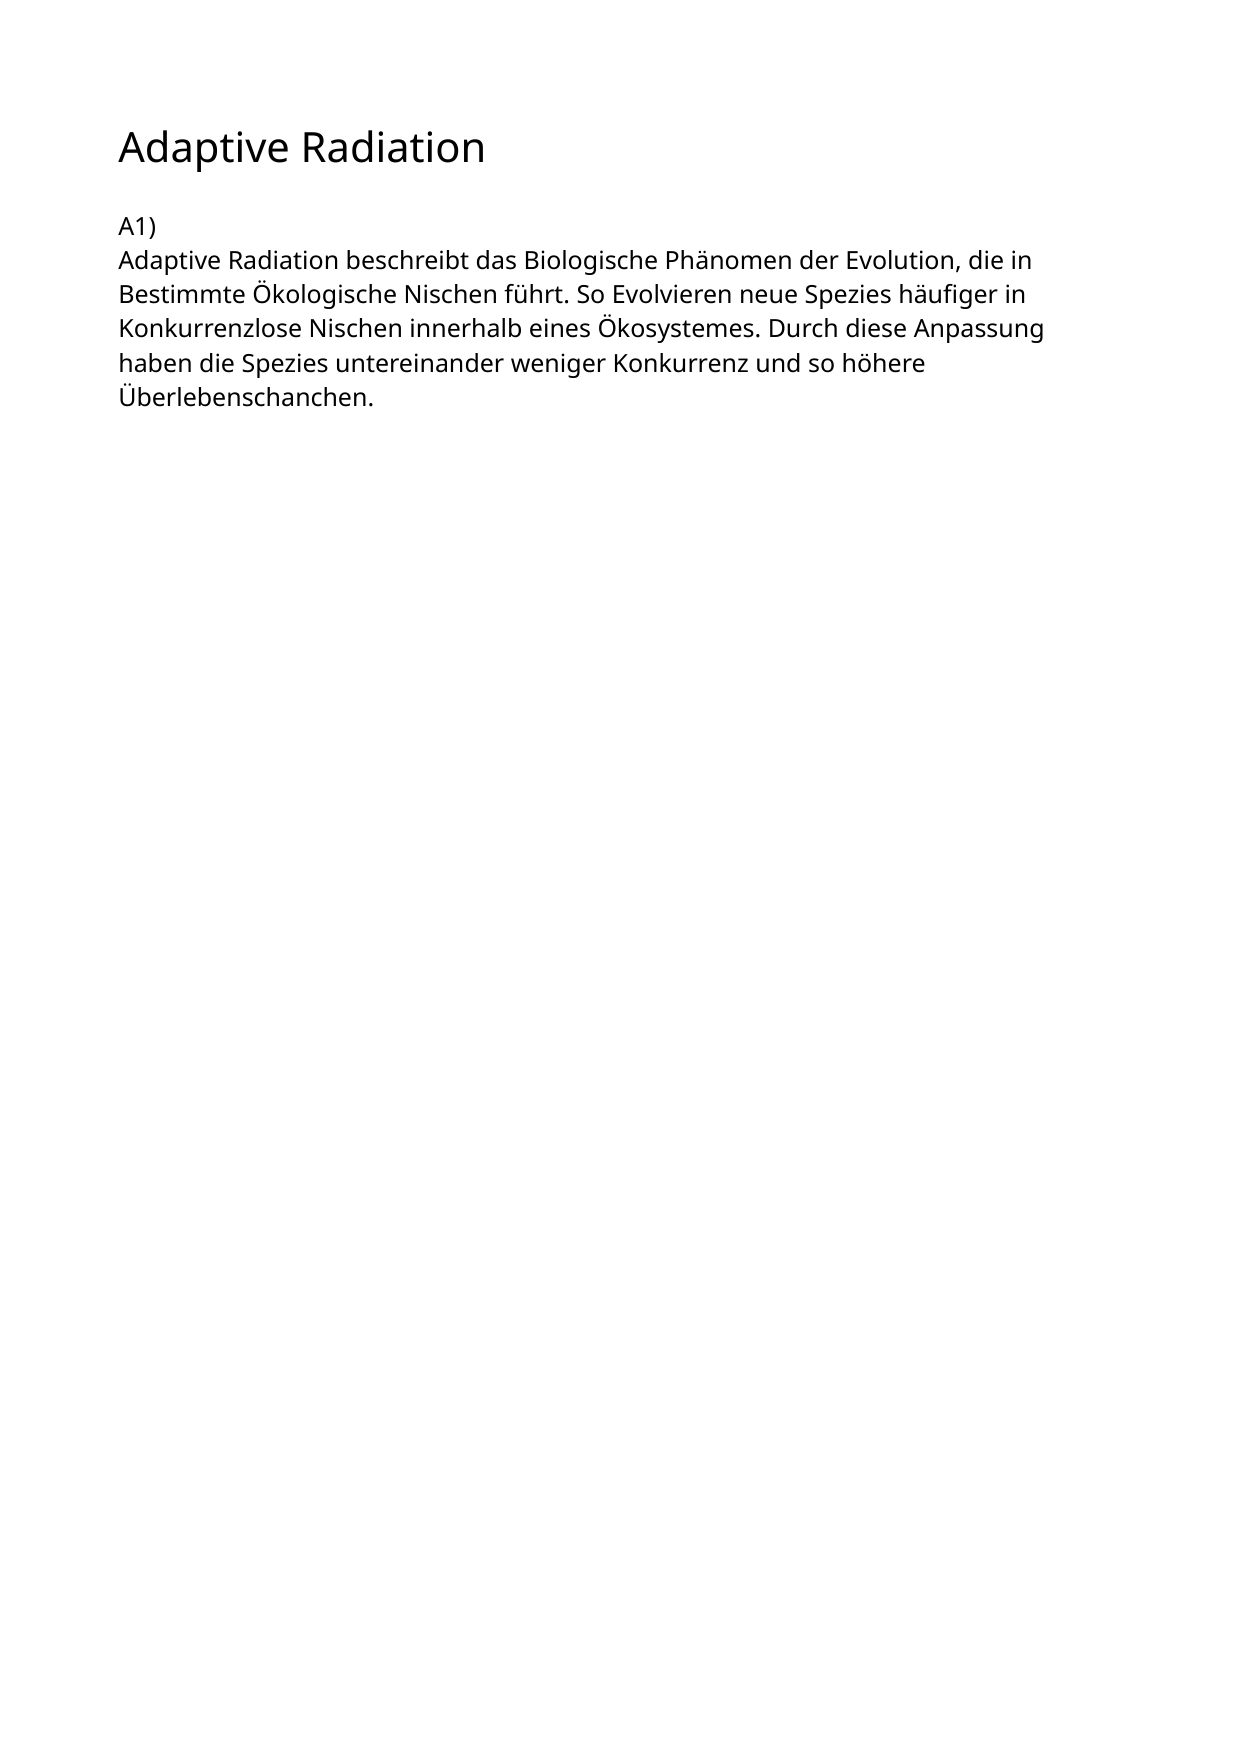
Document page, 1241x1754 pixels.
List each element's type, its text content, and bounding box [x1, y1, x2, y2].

text Adaptive Radiation [118, 118, 1122, 175]
text Adaptive Radiation beschreibt das Biologische Phänomen der Evolution, die in Bestimmte Ökologische Nischen führt. So Evolvieren neue Spezies häufiger in Konkurrenzlose Nischen innerhalb eines Ökosystemes. Durch diese Anpassung haben die Spezies untereinander weniger Konkurrenz und so höhere Überlebenschanchen. [118, 243, 1122, 413]
text A1) [118, 209, 1122, 243]
